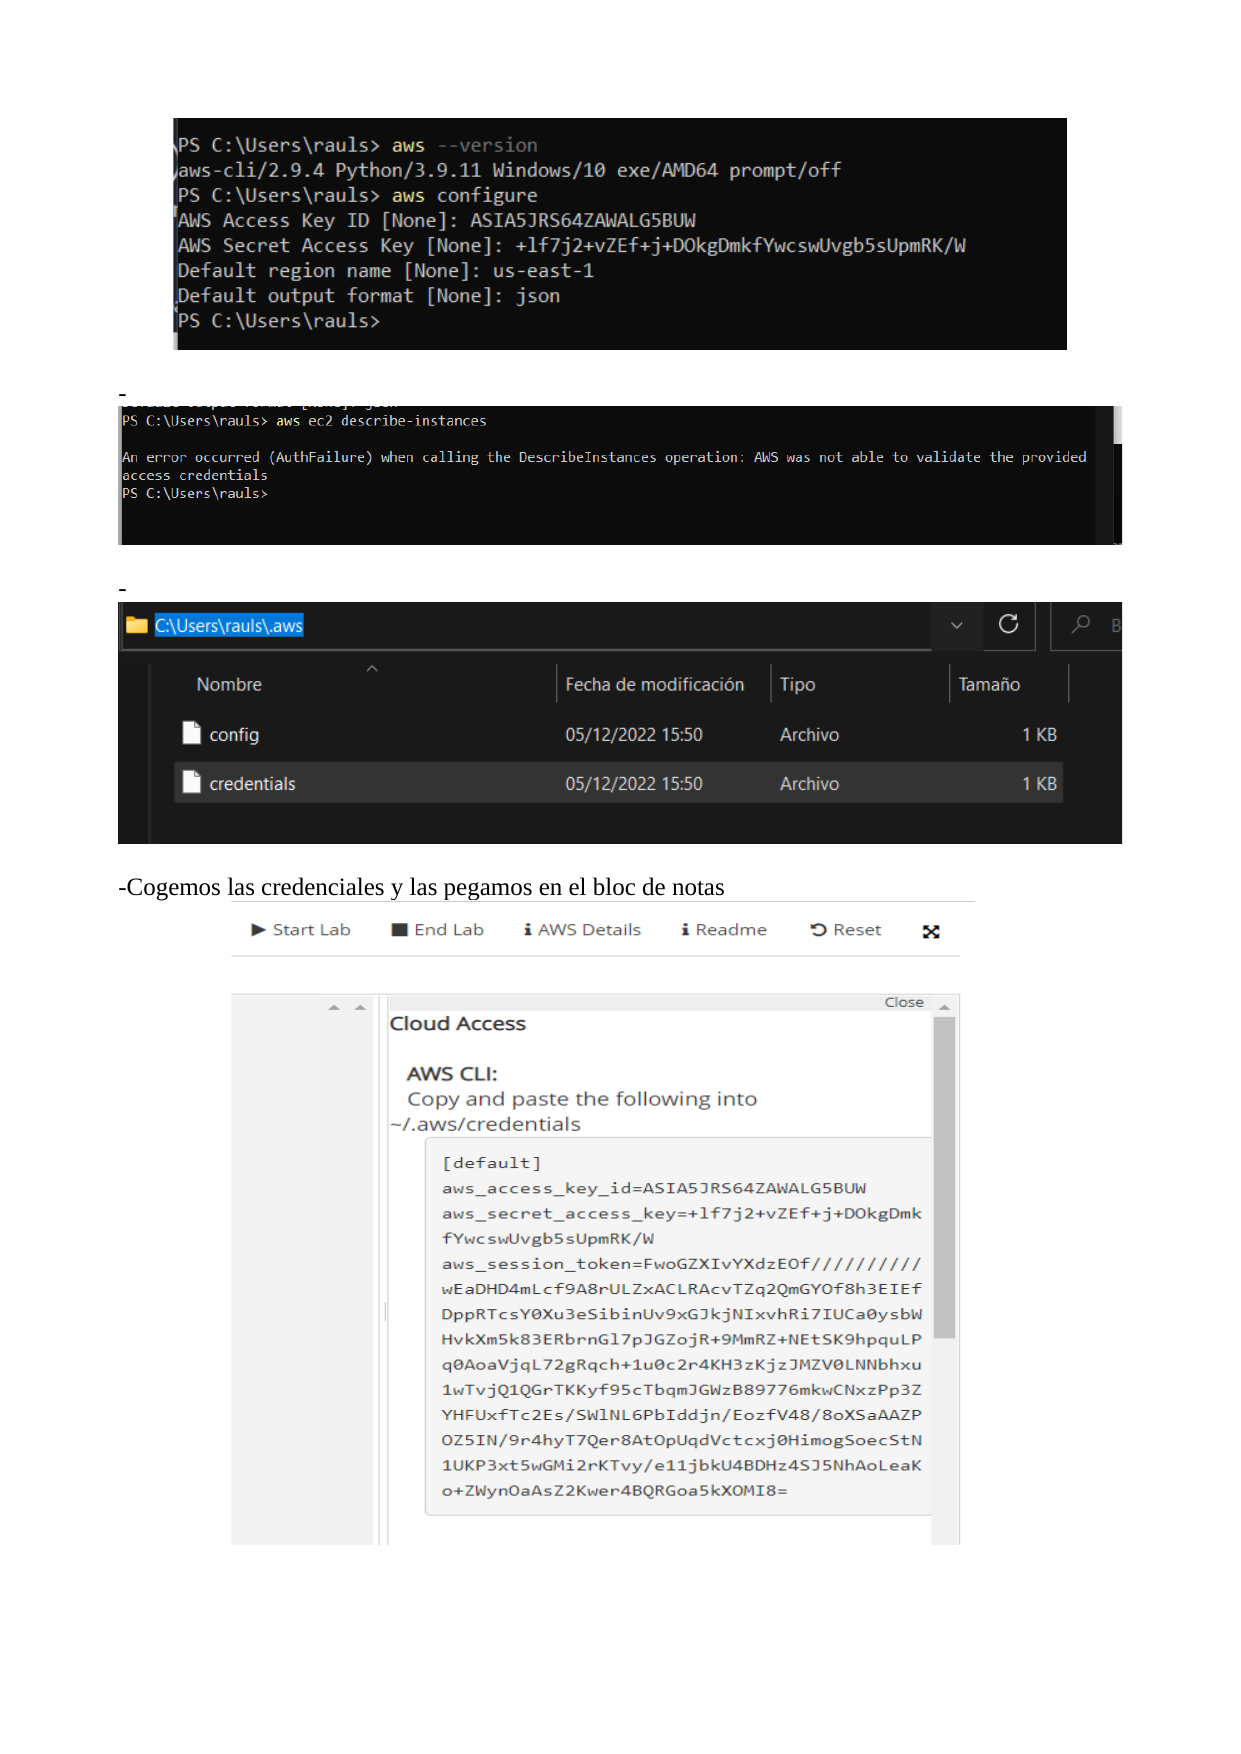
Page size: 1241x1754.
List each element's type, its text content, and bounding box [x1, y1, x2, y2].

picture [173, 118, 1067, 350]
picture [231, 900, 1009, 1545]
picture [118, 602, 1123, 844]
text - [118, 378, 1122, 406]
picture [118, 406, 1123, 545]
text - [118, 573, 1122, 602]
text -Cogemos las credenciales y las pegamos en el bloc de notas [118, 872, 1122, 901]
